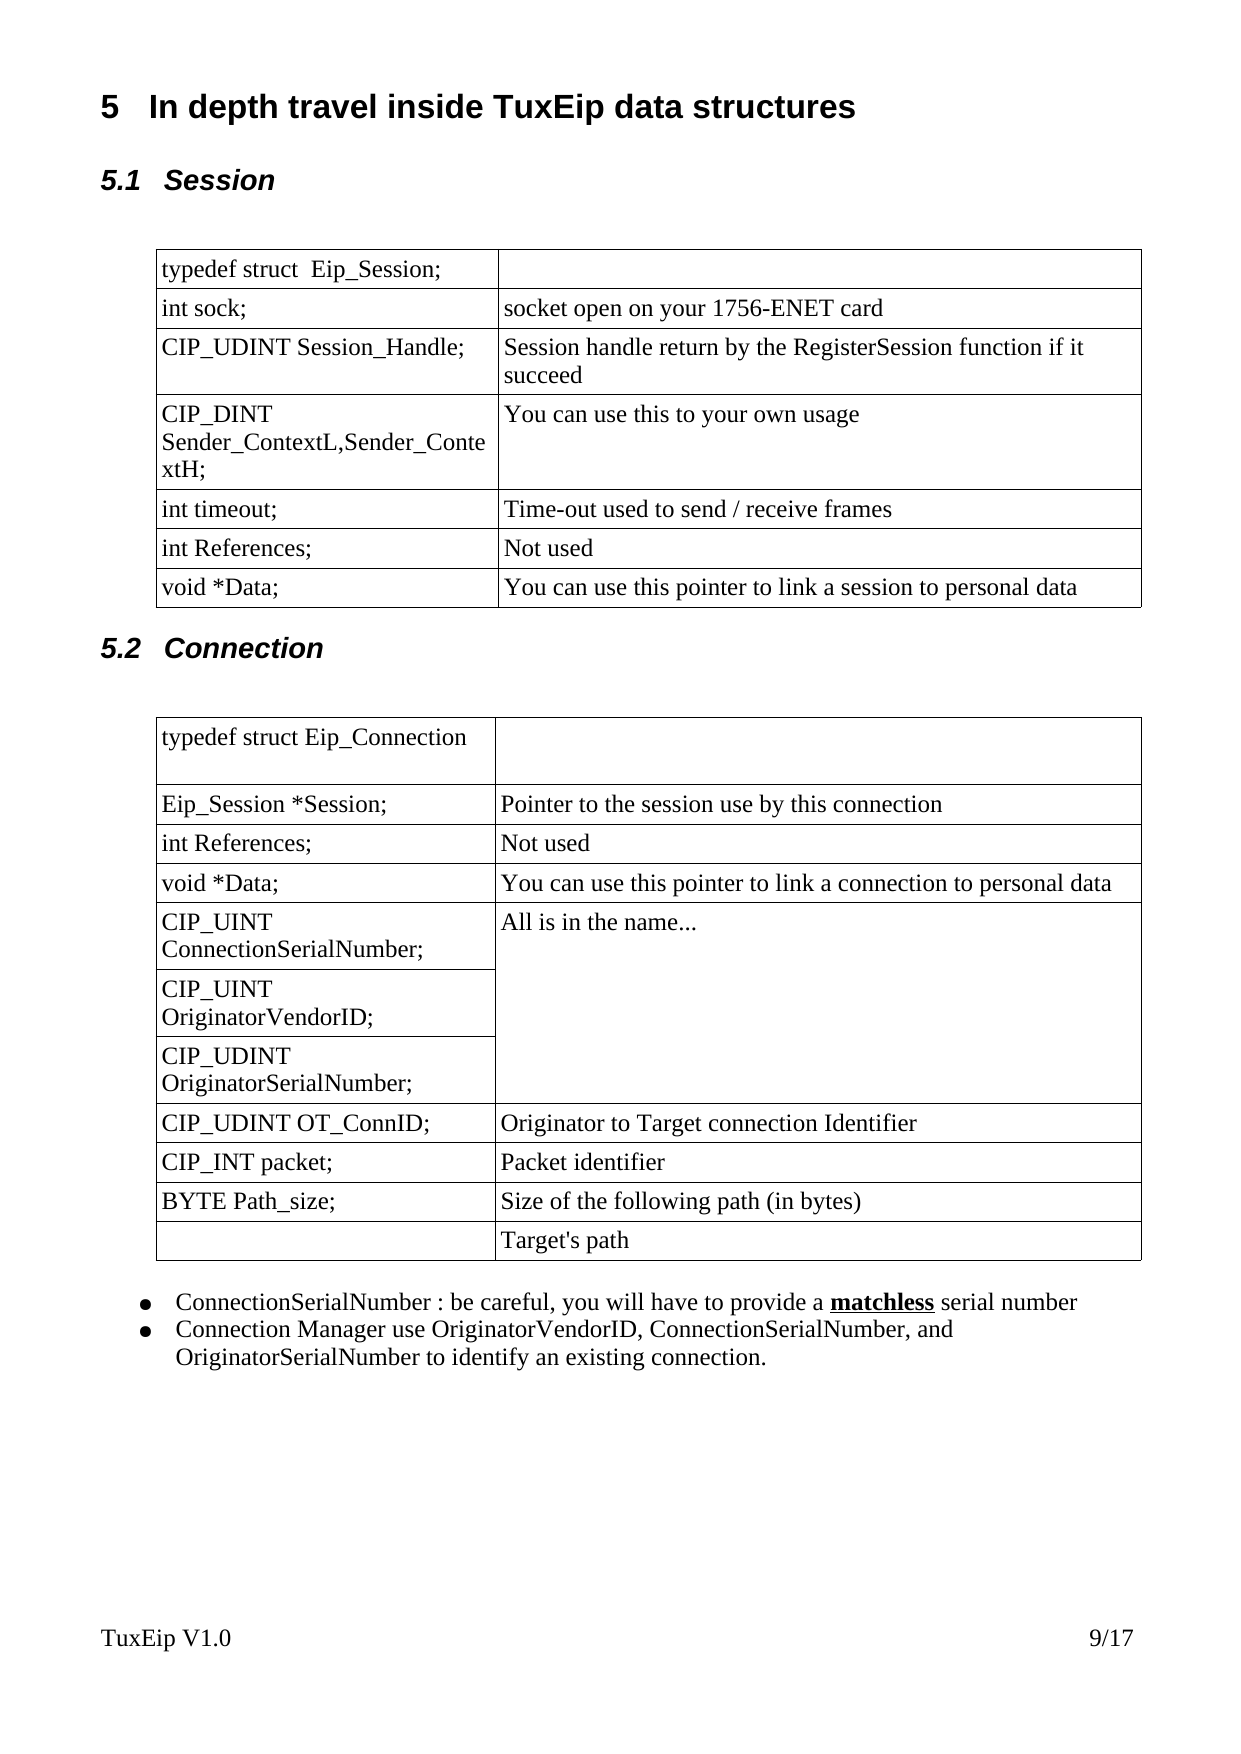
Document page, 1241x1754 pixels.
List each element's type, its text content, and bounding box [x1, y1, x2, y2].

table_cell You can use this pointer to link a connection to personal data [496, 864, 1141, 902]
table_cell All is in the name... [496, 903, 1141, 1103]
table_cell You can use this pointer to link a session to personal data [499, 569, 1141, 607]
table_cell Eip_Session *Session; [157, 785, 495, 823]
table_cell void *Data; [157, 864, 495, 902]
table_cell int References; [157, 529, 498, 568]
list Connection Manager use OriginatorVendorID, ConnectionSerialNumber, and OriginatorSerialNumber to identify an existing connection. [138, 1316, 1140, 1371]
table_header typedef struct Eip_Connection [157, 718, 495, 784]
table_cell Not used [499, 529, 1141, 568]
table_cell Pointer to the session use by this connection [496, 785, 1141, 823]
list ConnectionSerialNumber : be careful, you will have to provide a matchless serial number [138, 1288, 1140, 1316]
table_cell You can use this to your own usage [499, 395, 1141, 489]
table_header [499, 250, 1141, 288]
table_cell CIP_INT packet; [157, 1143, 495, 1182]
table_cell Size of the following path (in bytes) [496, 1183, 1141, 1221]
table_cell CIP_UDINT OriginatorSerialNumber; [157, 1037, 495, 1103]
table_header [496, 718, 1141, 784]
table_cell BYTE Path_size; [157, 1183, 495, 1221]
table_cell void *Data; [157, 569, 498, 607]
table_cell int sock; [157, 289, 498, 327]
table_cell [157, 1222, 495, 1260]
table_cell Originator to Target connection Identifier [496, 1104, 1141, 1142]
table_cell CIP_DINT Sender_ContextL,Sender_ContextH; [157, 395, 498, 489]
table_cell Time-out used to send / receive frames [499, 490, 1141, 528]
table_cell Session handle return by the RegisterSession function if it succeed [499, 329, 1141, 394]
subtitle Session [100, 163, 1140, 196]
table_header CIP_UINT ConnectionSerialNumber; [157, 903, 495, 969]
table_cell int timeout; [157, 490, 498, 528]
table_cell CIP_UDINT OT_ConnID; [157, 1104, 495, 1142]
table_cell Not used [496, 825, 1141, 863]
table_cell CIP_UINT OriginatorVendorID; [157, 970, 495, 1036]
table_cell Target's path [496, 1222, 1141, 1260]
table_header typedef struct Eip_Session; [157, 250, 498, 288]
table_cell socket open on your 1756-ENET card [499, 289, 1141, 327]
subtitle In depth travel inside TuxEip data structures [100, 88, 1140, 126]
table_cell Packet identifier [496, 1143, 1141, 1182]
subtitle Connection [100, 632, 1140, 664]
table_cell int References; [157, 825, 495, 863]
table_cell CIP_UDINT Session_Handle; [157, 329, 498, 394]
